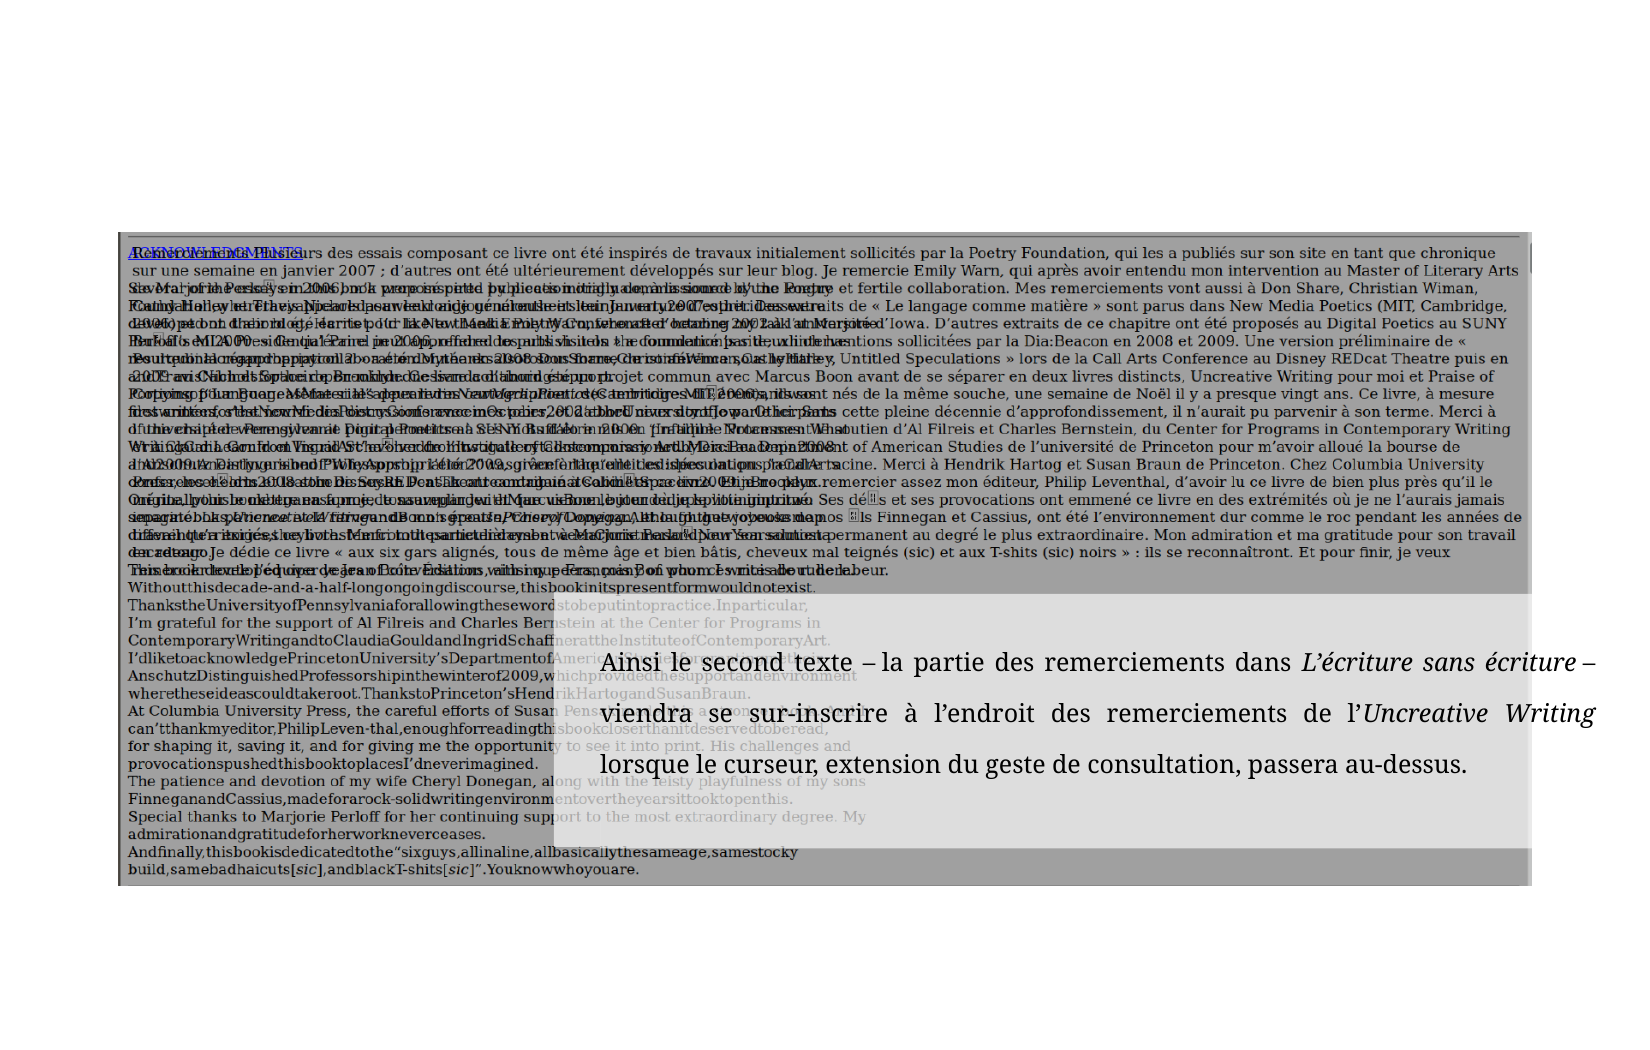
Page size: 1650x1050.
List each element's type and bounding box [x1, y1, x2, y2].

picture [118, 232, 1532, 886]
